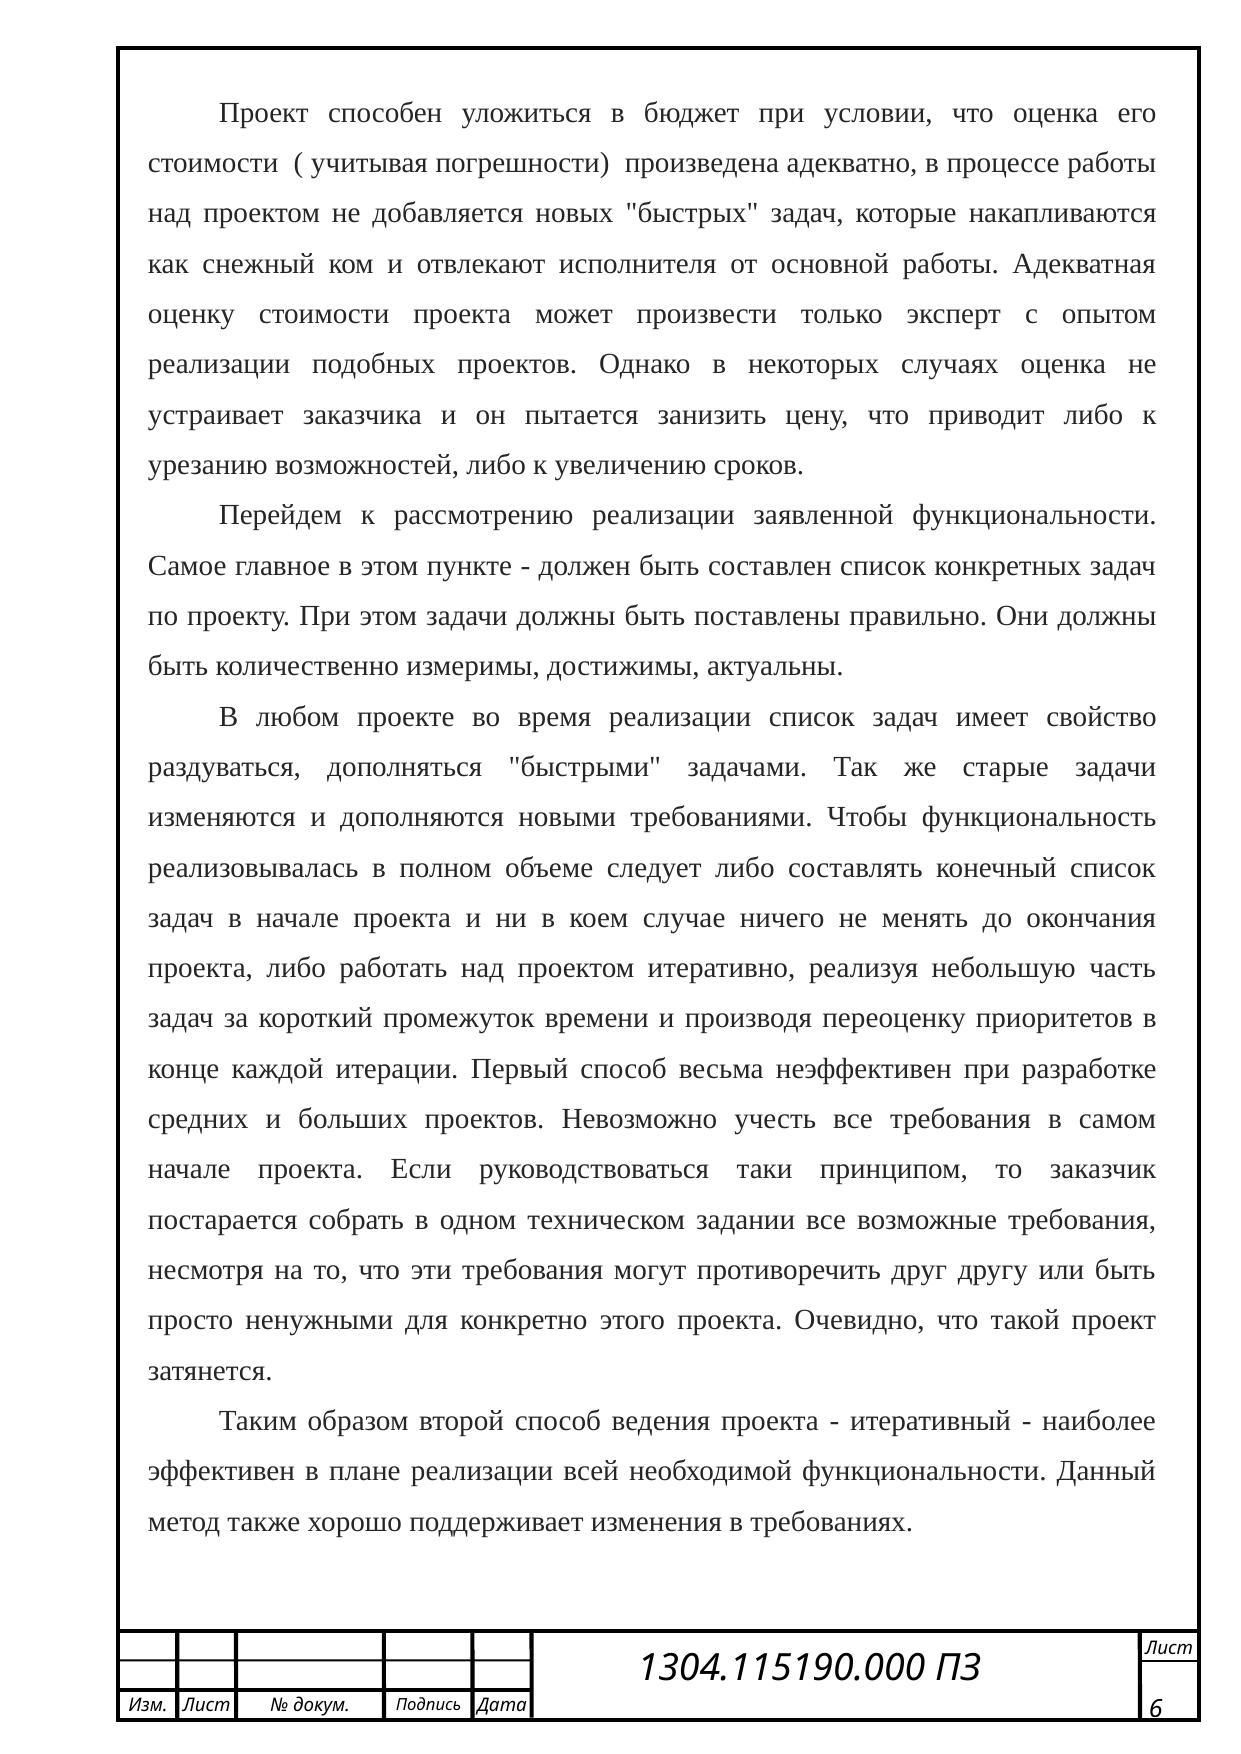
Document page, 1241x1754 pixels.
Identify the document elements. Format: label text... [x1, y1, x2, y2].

text Проект способен уложиться в бюджет при условии, что оценка его стоимости ( учитывая погрешности) произведена адекватно, в процессе работы над проектом не добавляется новых "быстрых" задач, которые накапливаются как снежный ком и отвлекают исполнителя от основной работы. Адекватная оценку стоимости проекта может произвести только эксперт с опытом реализации подобных проектов. Однако в некоторых случаях оценка не устраивает заказчика и он пытается занизить цену, что приводит либо к урезанию возможностей, либо к увеличению сроков. [148, 95, 1157, 481]
text Таким образом второй способ ведения проекта - итеративный - наиболее эффективен в плане реализации всей необходимой функциональности. Данный метод также хорошо поддерживает изменения в требованиях. [148, 1403, 1157, 1537]
text Перейдем к рассмотрению реализации заявленной функциональности. Самое главное в этом пункте - должен быть составлен список конкретных задач по проекту. При этом задачи должны быть поставлены правильно. Они должны быть количественно измеримы, достижимы, актуальны. [148, 497, 1157, 682]
text В любом проекте во время реализации список задач имеет свойство раздуваться, дополняться "быстрыми" задачами. Так же старые задачи изменяются и дополняются новыми требованиями. Чтобы функциональность реализовывалась в полном объеме следует либо составлять конечный список задач в начале проекта и ни в коем случае ничего не менять до окончания проекта, либо работать над проектом итеративно, реализуя небольшую часть задач за короткий промежуток времени и производя переоценку приоритетов в конце каждой итерации. Первый способ весьма неэффективен при разработке средних и больших проектов. Невозможно учесть все требования в самом начале проекта. Если руководствоваться таки принципом, то заказчик постарается собрать в одном техническом задании все возможные требования, несмотря на то, что эти требования могут противоречить друг другу или быть просто ненужными для конкретно этого проекта. Очевидно, что такой проект затянется. [148, 699, 1157, 1386]
